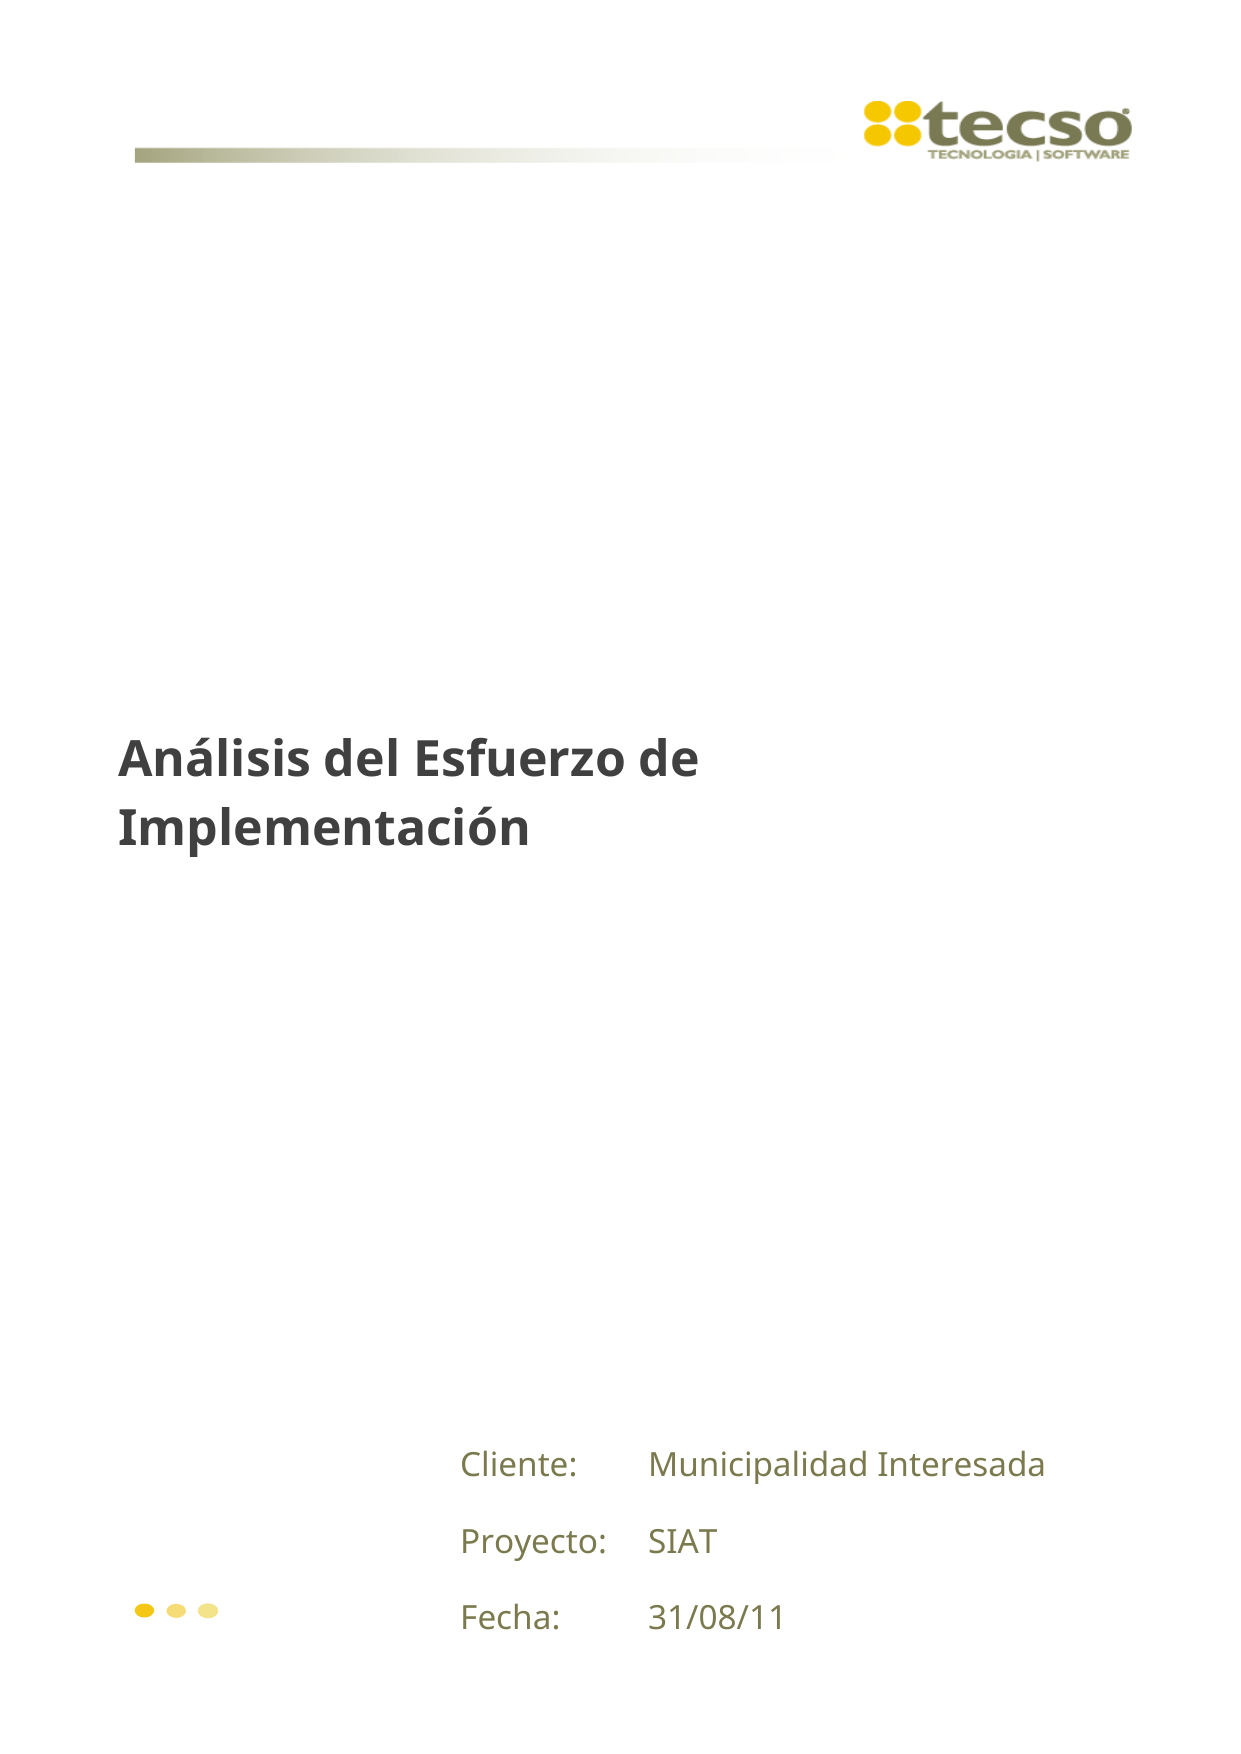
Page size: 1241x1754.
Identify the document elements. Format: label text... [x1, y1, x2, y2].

table_cell [449, 1345, 637, 1422]
table_cell SIAT [637, 1499, 1133, 1575]
table_cell [411, 1575, 449, 1640]
table_cell [107, 1499, 411, 1575]
table_cell [411, 1345, 449, 1422]
table_cell [637, 1345, 1133, 1422]
table_cell Fecha: [449, 1575, 637, 1640]
picture [134, 101, 1132, 163]
table_cell [411, 1422, 449, 1499]
table_cell Proyecto: [449, 1499, 637, 1575]
table_cell Municipalidad Interesada [637, 1422, 1133, 1499]
table_cell [107, 1345, 411, 1422]
table_cell [107, 1575, 411, 1640]
table_header Análisis del Esfuerzo de Implementación [107, 231, 1133, 1345]
table_cell 31/08/11 [637, 1575, 1133, 1640]
table_cell [107, 1422, 411, 1499]
table_cell [411, 1499, 449, 1575]
table_cell Cliente: [449, 1422, 637, 1499]
